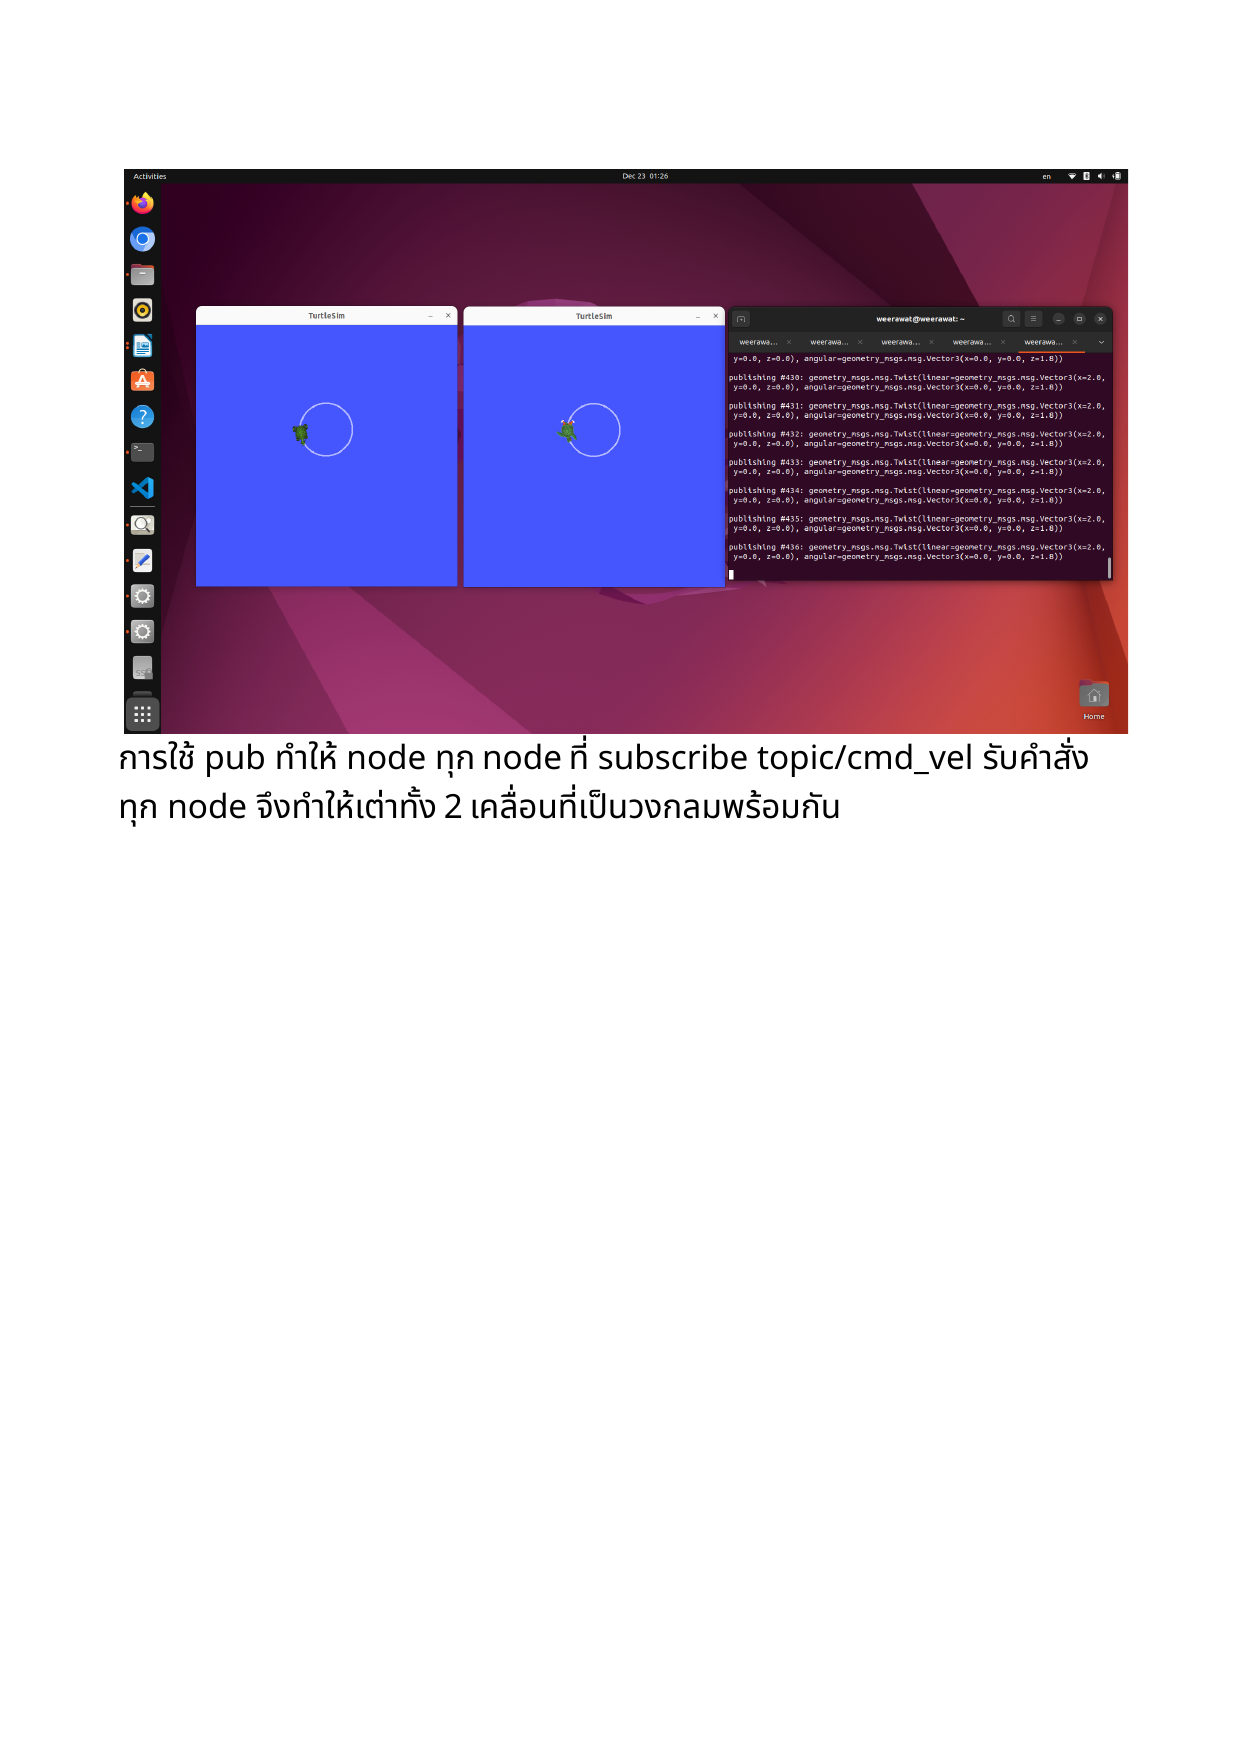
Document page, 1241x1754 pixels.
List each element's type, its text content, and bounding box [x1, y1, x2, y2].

text การใช้ pub ทำให้ node ทุกnodeที่ subscribe topic/cmd_vel รับคำสั่งทุก node จึงทำให้เต่าทั้ง2เคลื่อนที่เป็นวงกลมพร้อมกัน [118, 163, 1122, 832]
picture [124, 169, 1129, 734]
